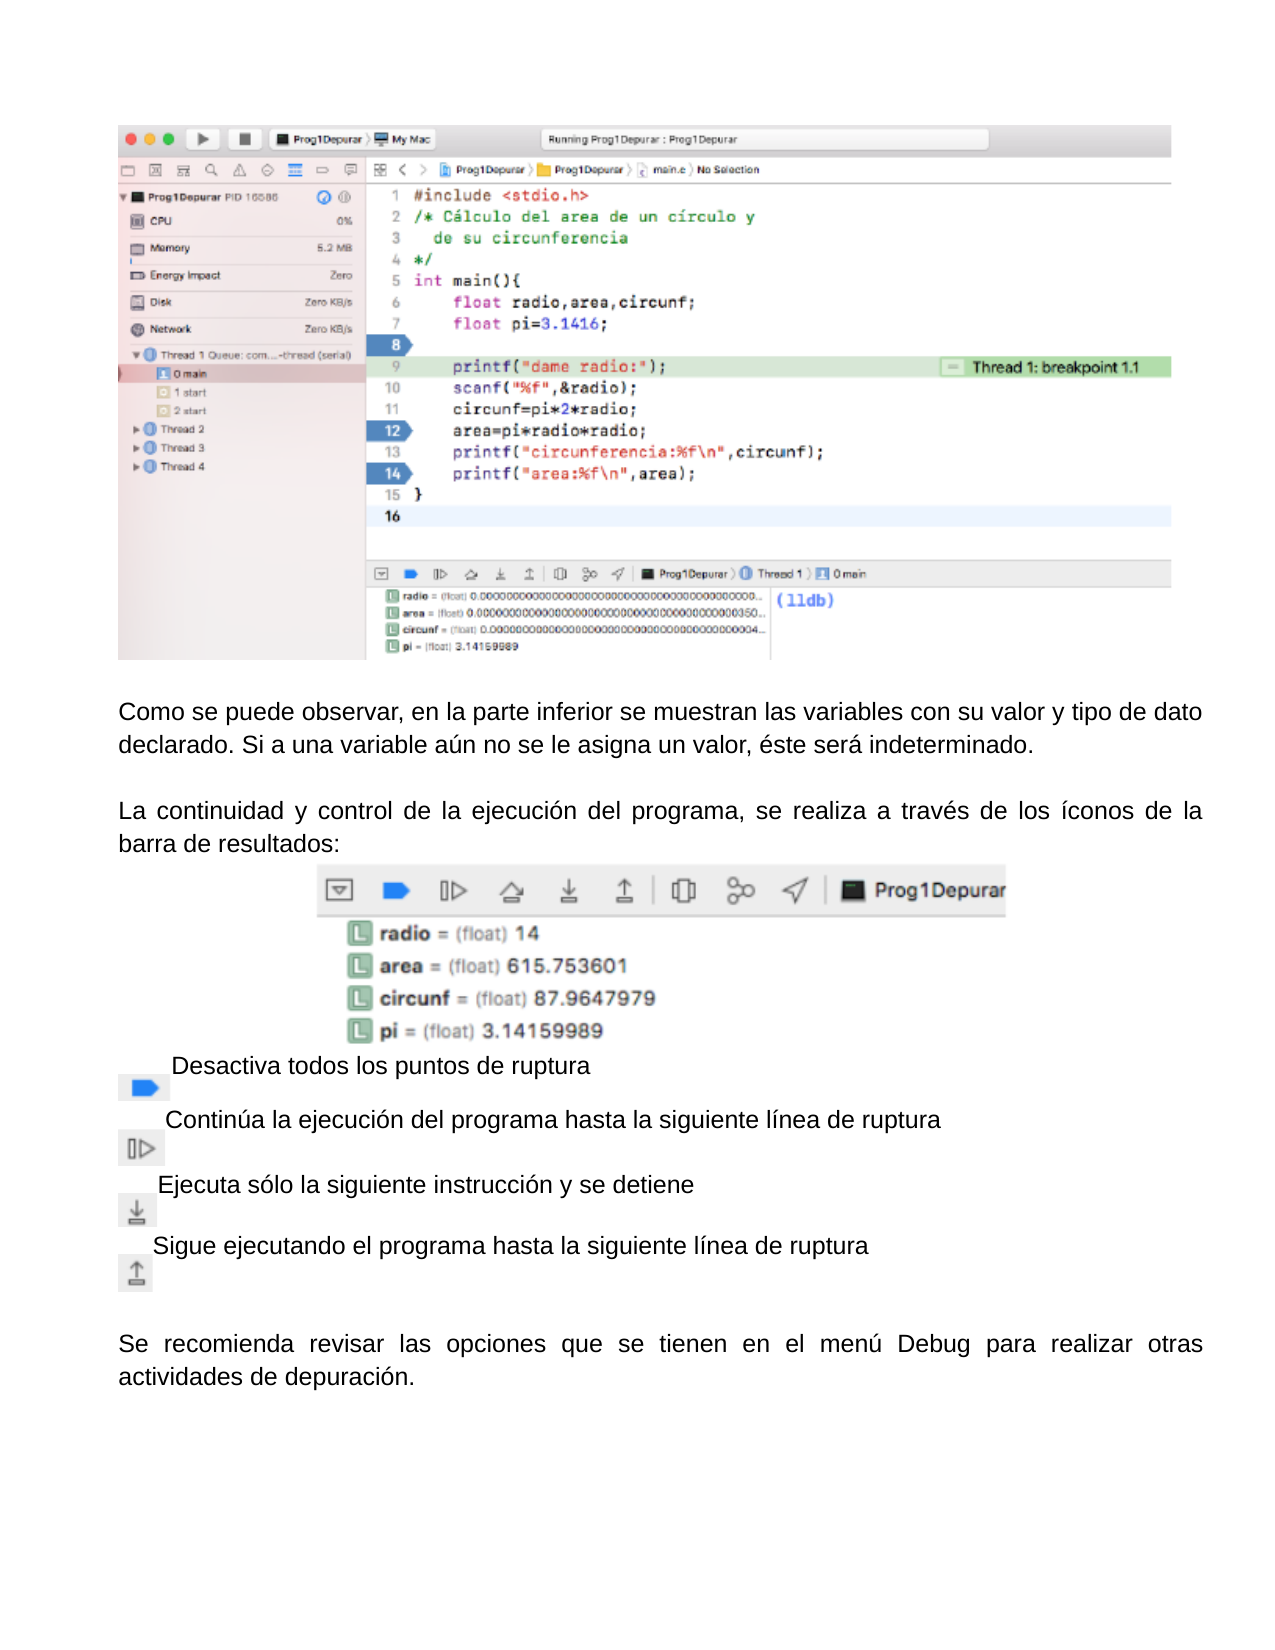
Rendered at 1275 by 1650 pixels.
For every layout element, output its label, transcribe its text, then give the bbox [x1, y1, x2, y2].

text Sigue ejecutando el programa hasta la siguiente línea de ruptura [118, 1231, 1205, 1292]
text La continuidad y control de la ejecución del programa, se realiza a través de los íconos de la barra de resultados: [118, 796, 1205, 858]
text Continúa la ejecución del programa hasta la siguiente línea de ruptura [118, 1105, 1205, 1166]
text Se recomienda revisar las opciones que se tienen en el menú Debug para realizar otras actividades de depuración. [118, 1329, 1205, 1391]
text Ejecuta sólo la siguiente instrucción y se detiene [118, 1170, 1205, 1227]
text Como se puede observar, en la parte inferior se muestran las variables con su valor y tipo de dato declarado. Si a una variable aún no se le asigna un valor, éste será indeterminado. [118, 697, 1205, 759]
text Desactiva todos los puntos de ruptura [118, 1051, 1205, 1101]
